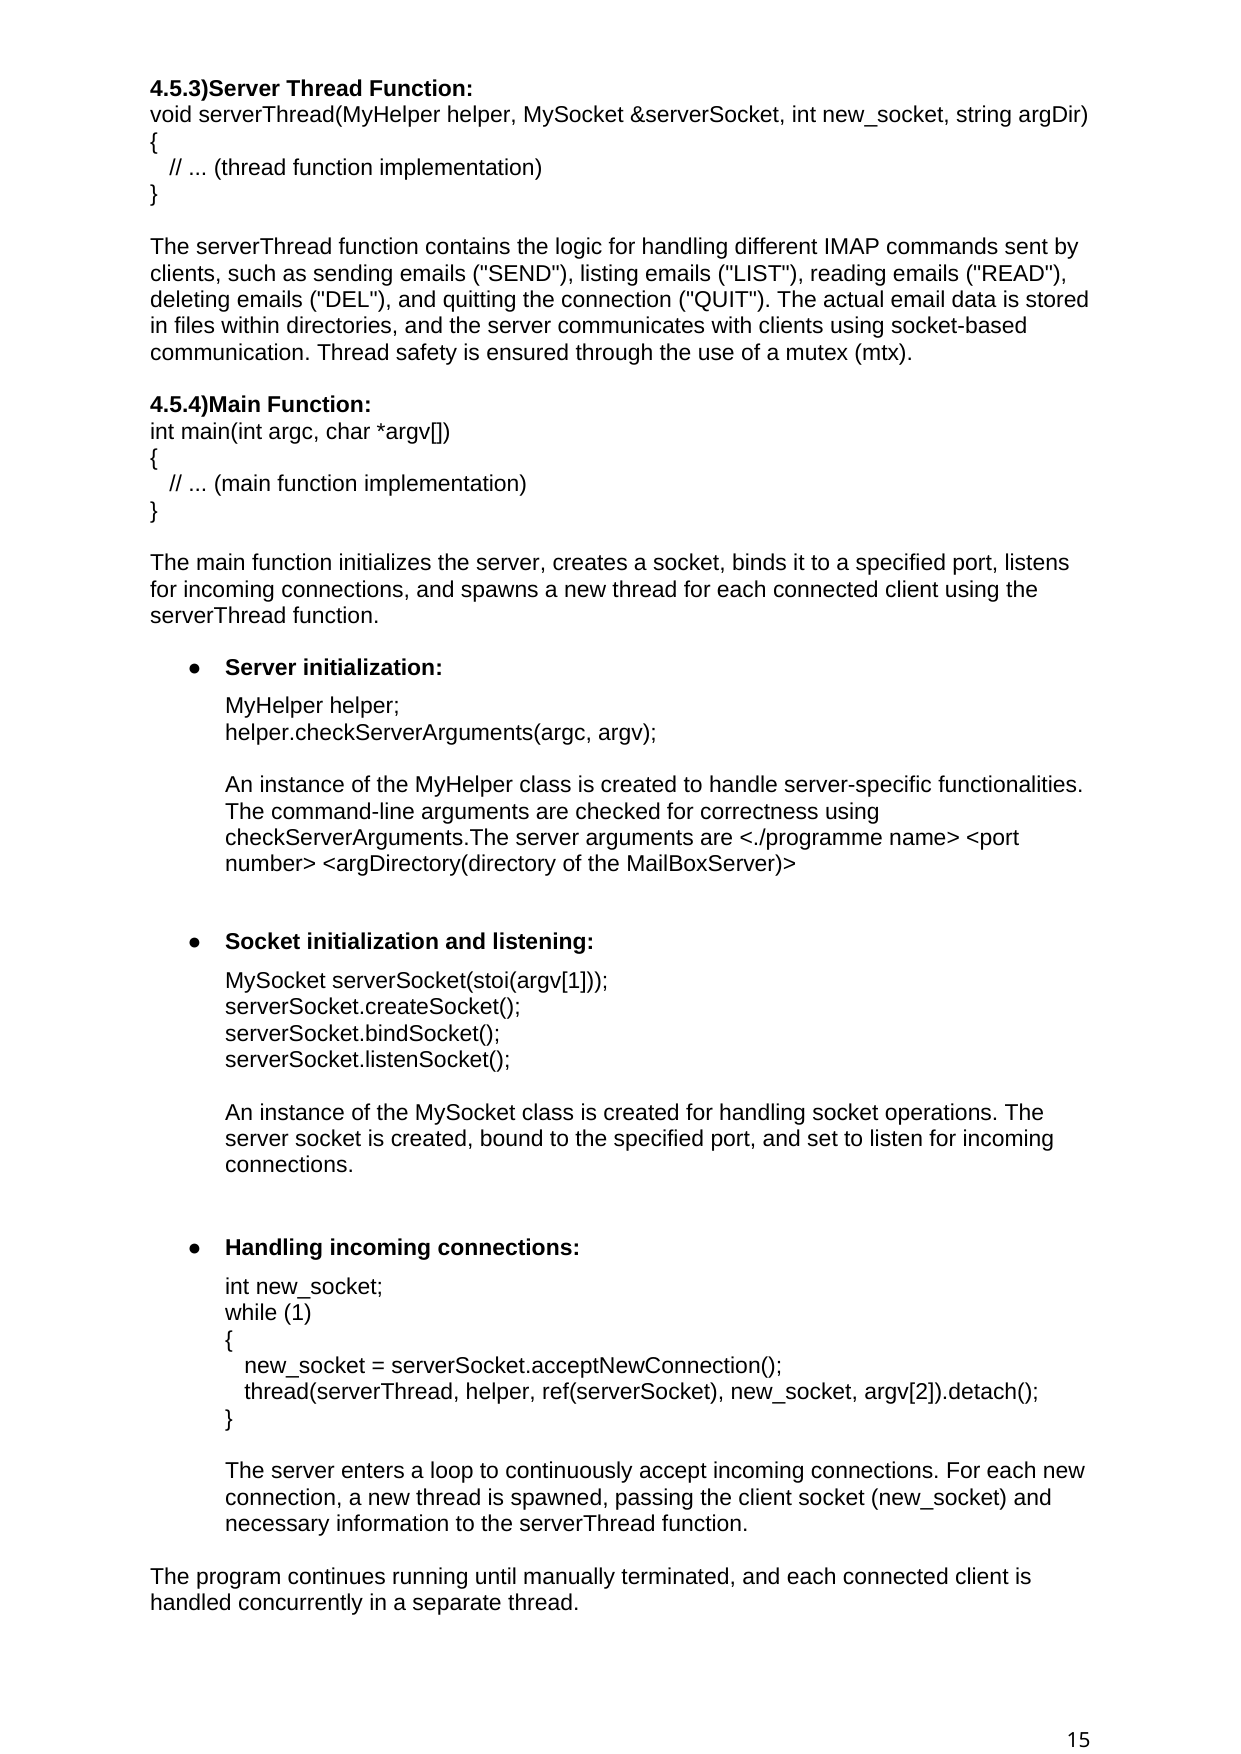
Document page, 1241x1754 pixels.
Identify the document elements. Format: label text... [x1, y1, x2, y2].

text void serverThread(MyHelper helper, MySocket &serverSocket, int new_socket, string argDir) [150, 101, 1090, 128]
text serverSocket.createSocket(); [225, 993, 1090, 1020]
text MySocket serverSocket(stoi(argv[1])); [225, 967, 1090, 993]
text 4.5.4)Main Function: [150, 391, 1090, 418]
text { [150, 444, 1090, 470]
text int main(int argc, char *argv[]) [150, 418, 1090, 444]
text { [225, 1326, 1090, 1352]
text 4.5.3)Server Thread Function: [150, 75, 1090, 101]
text serverSocket.listenSocket(); [225, 1046, 1090, 1072]
text } [150, 180, 1090, 207]
text } [150, 497, 1090, 523]
text serverSocket.bindSocket(); [225, 1020, 1090, 1046]
subtitle Server initialization: [187, 653, 1090, 680]
subtitle Socket initialization and listening: [187, 928, 1090, 954]
text The serverThread function contains the logic for handling different IMAP commands sent by clients, such as sending emails ("SEND"), listing emails ("LIST"), reading emails ("READ"), deleting emails ("DEL"), and quitting the connection ("QUIT"). The actual email data is stored in files within directories, and the server communicates with clients using socket-based communication. Thread safety is ensured through the use of a mutex (mtx). [150, 233, 1090, 365]
text The server enters a loop to continuously accept incoming connections. For each new connection, a new thread is spawned, passing the client socket (new_socket) and necessary information to the serverThread function. [225, 1457, 1090, 1536]
text thread(serverThread, helper, ref(serverSocket), new_socket, argv[2]).detach(); [225, 1378, 1090, 1405]
text helper.checkServerArguments(argc, argv); [225, 719, 1090, 745]
text MyHelper helper; [225, 692, 1090, 719]
text } [225, 1405, 1090, 1431]
text { [150, 128, 1090, 154]
subtitle Handling incoming connections: [187, 1234, 1090, 1260]
text An instance of the MySocket class is created for handling socket operations. The server socket is created, bound to the specified port, and set to listen for incoming connections. [225, 1099, 1090, 1178]
text The main function initializes the server, creates a socket, binds it to a specified port, listens for incoming connections, and spawns a new thread for each connected client using the serverThread function. [150, 549, 1090, 628]
text // ... (thread function implementation) [150, 154, 1090, 180]
text // ... (main function implementation) [150, 470, 1090, 497]
text int new_socket; [225, 1273, 1090, 1299]
text while (1) [225, 1299, 1090, 1326]
text new_socket = serverSocket.acceptNewConnection(); [225, 1352, 1090, 1378]
text An instance of the MyHelper class is created to handle server-specific functionalities. The command-line arguments are checked for correctness using checkServerArguments.The server arguments are <./programme name> <port number> <argDirectory(directory of the MailBoxServer)> [225, 771, 1090, 877]
text The program continues running until manually terminated, and each connected client is handled concurrently in a separate thread. [150, 1563, 1090, 1616]
